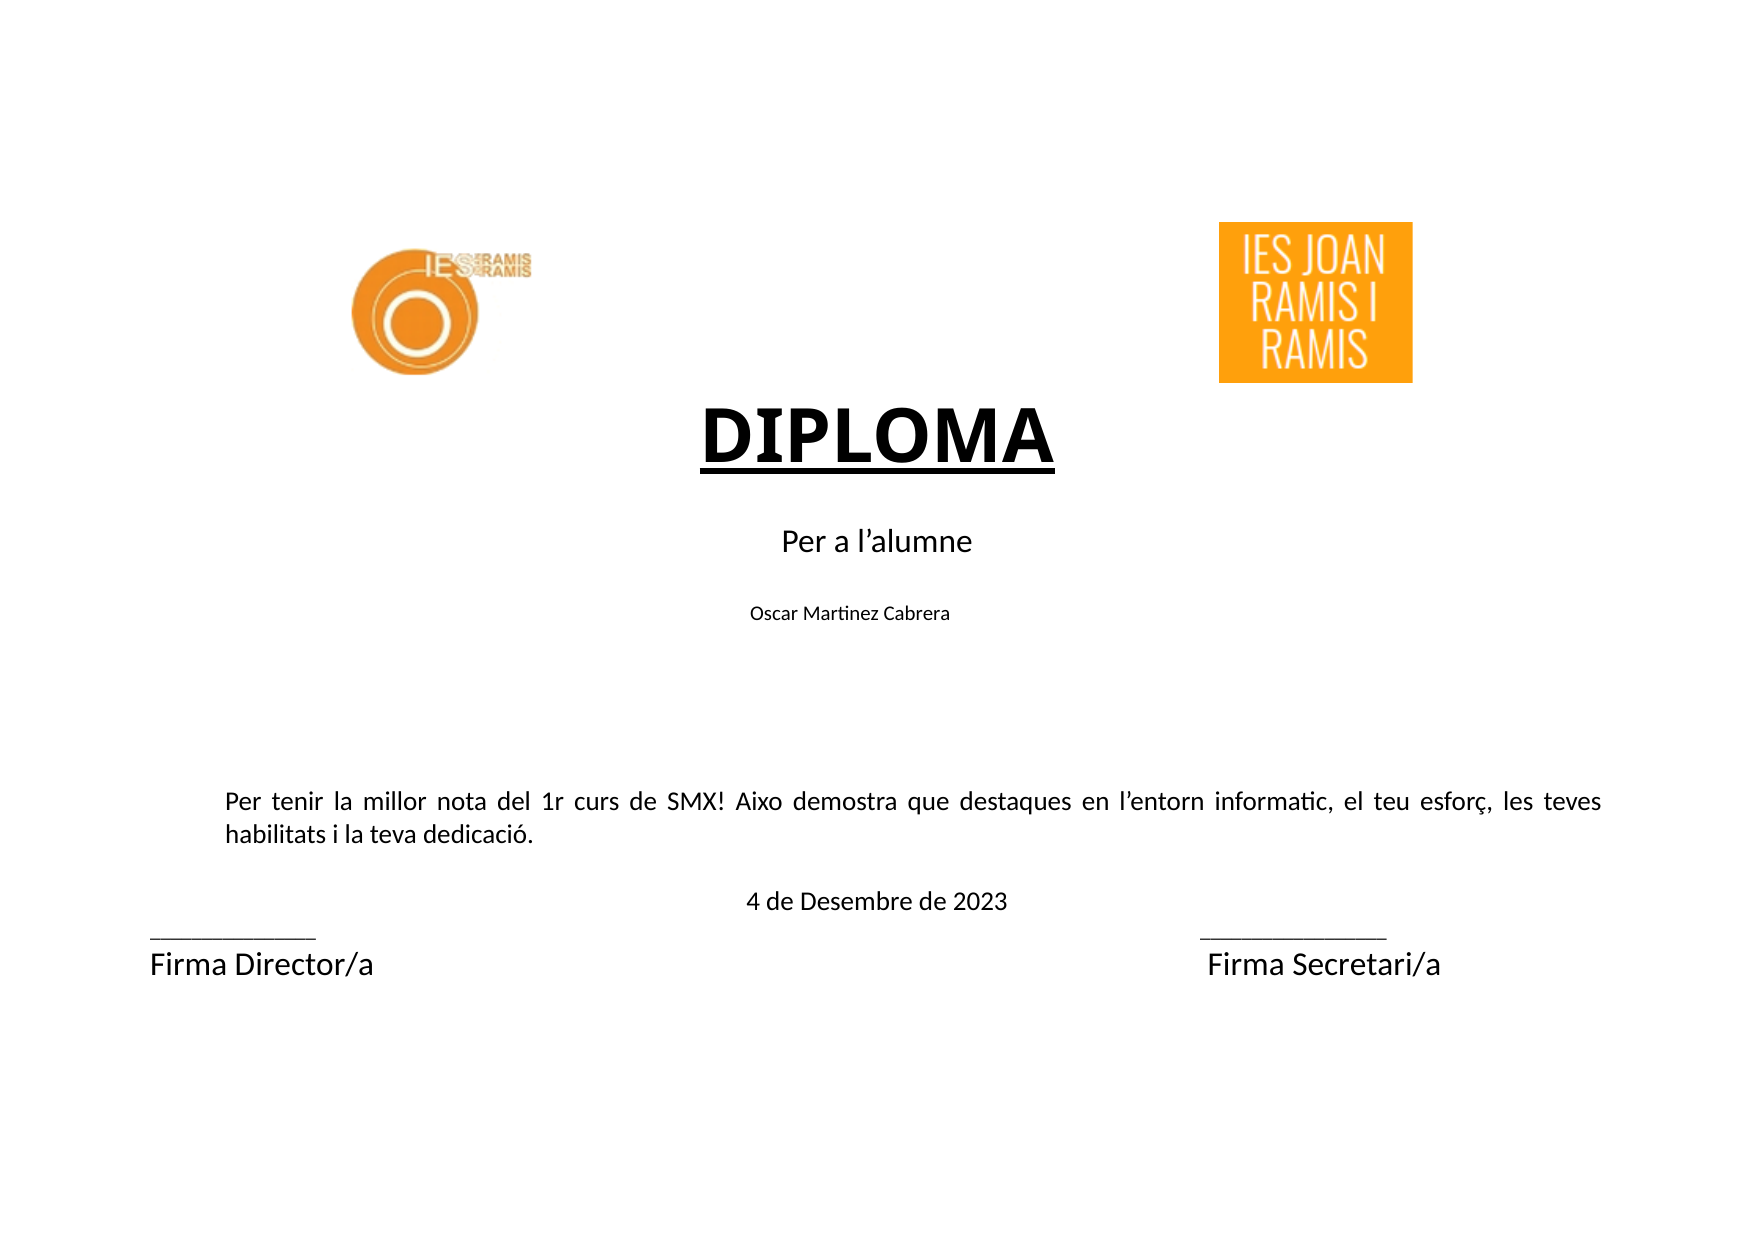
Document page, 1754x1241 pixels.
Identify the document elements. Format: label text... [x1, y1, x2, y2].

text ________________ __________________ [150, 918, 1604, 943]
subtitle DIPLOMA [150, 223, 1604, 484]
text 4 de Desembre de 2023 [150, 884, 1604, 918]
picture [1219, 222, 1413, 383]
subtitle Per tenir la millor nota del 1r curs de SMX! Aixo demostra que destaques en l’entorn informatic, el teu esforç, les teves habilitats i la teva dedicació. [225, 596, 1604, 850]
text Oscar Martinez Cabrera [750, 600, 1114, 625]
picture [341, 222, 536, 383]
text Firma Director/a Firma Secretari/a [150, 943, 1604, 984]
subtitle Per a l’alumne [150, 520, 1604, 561]
